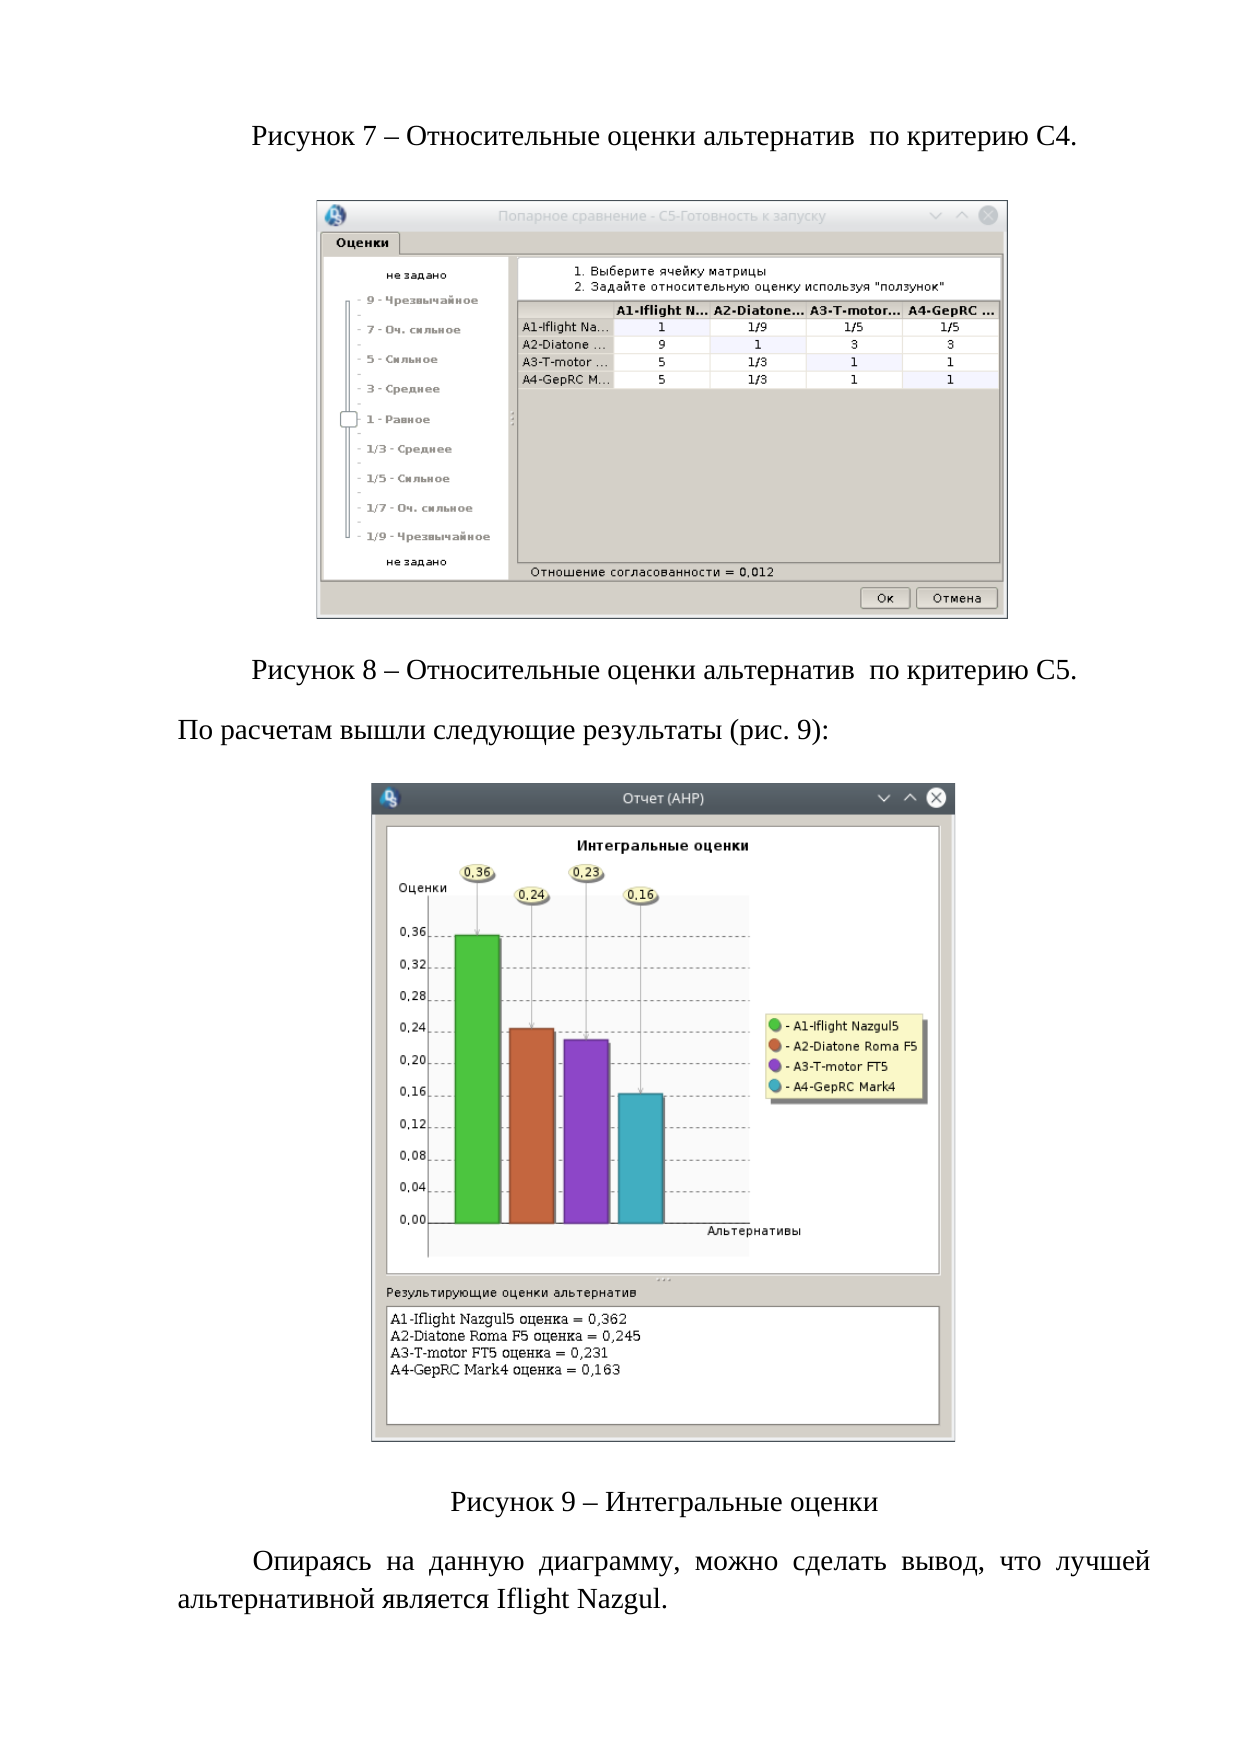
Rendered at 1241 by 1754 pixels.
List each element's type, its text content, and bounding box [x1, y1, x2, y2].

text Опираясь на данную диаграмму, можно сделать вывод, что лучшей альтернативной является Iflight Nazgul. [177, 1543, 1152, 1615]
text Рисунок 7 – Относительные оценки альтернатив по критерию С4. [177, 118, 1152, 152]
text Рисунок 9 – Интегральные оценки [177, 1484, 1152, 1517]
text Рисунок 8 – Относительные оценки альтернатив по критерию С5. [177, 652, 1152, 686]
picture [316, 200, 1008, 619]
text По расчетам вышли следующие результаты (рис. 9): [177, 712, 1152, 745]
picture [371, 783, 956, 1442]
